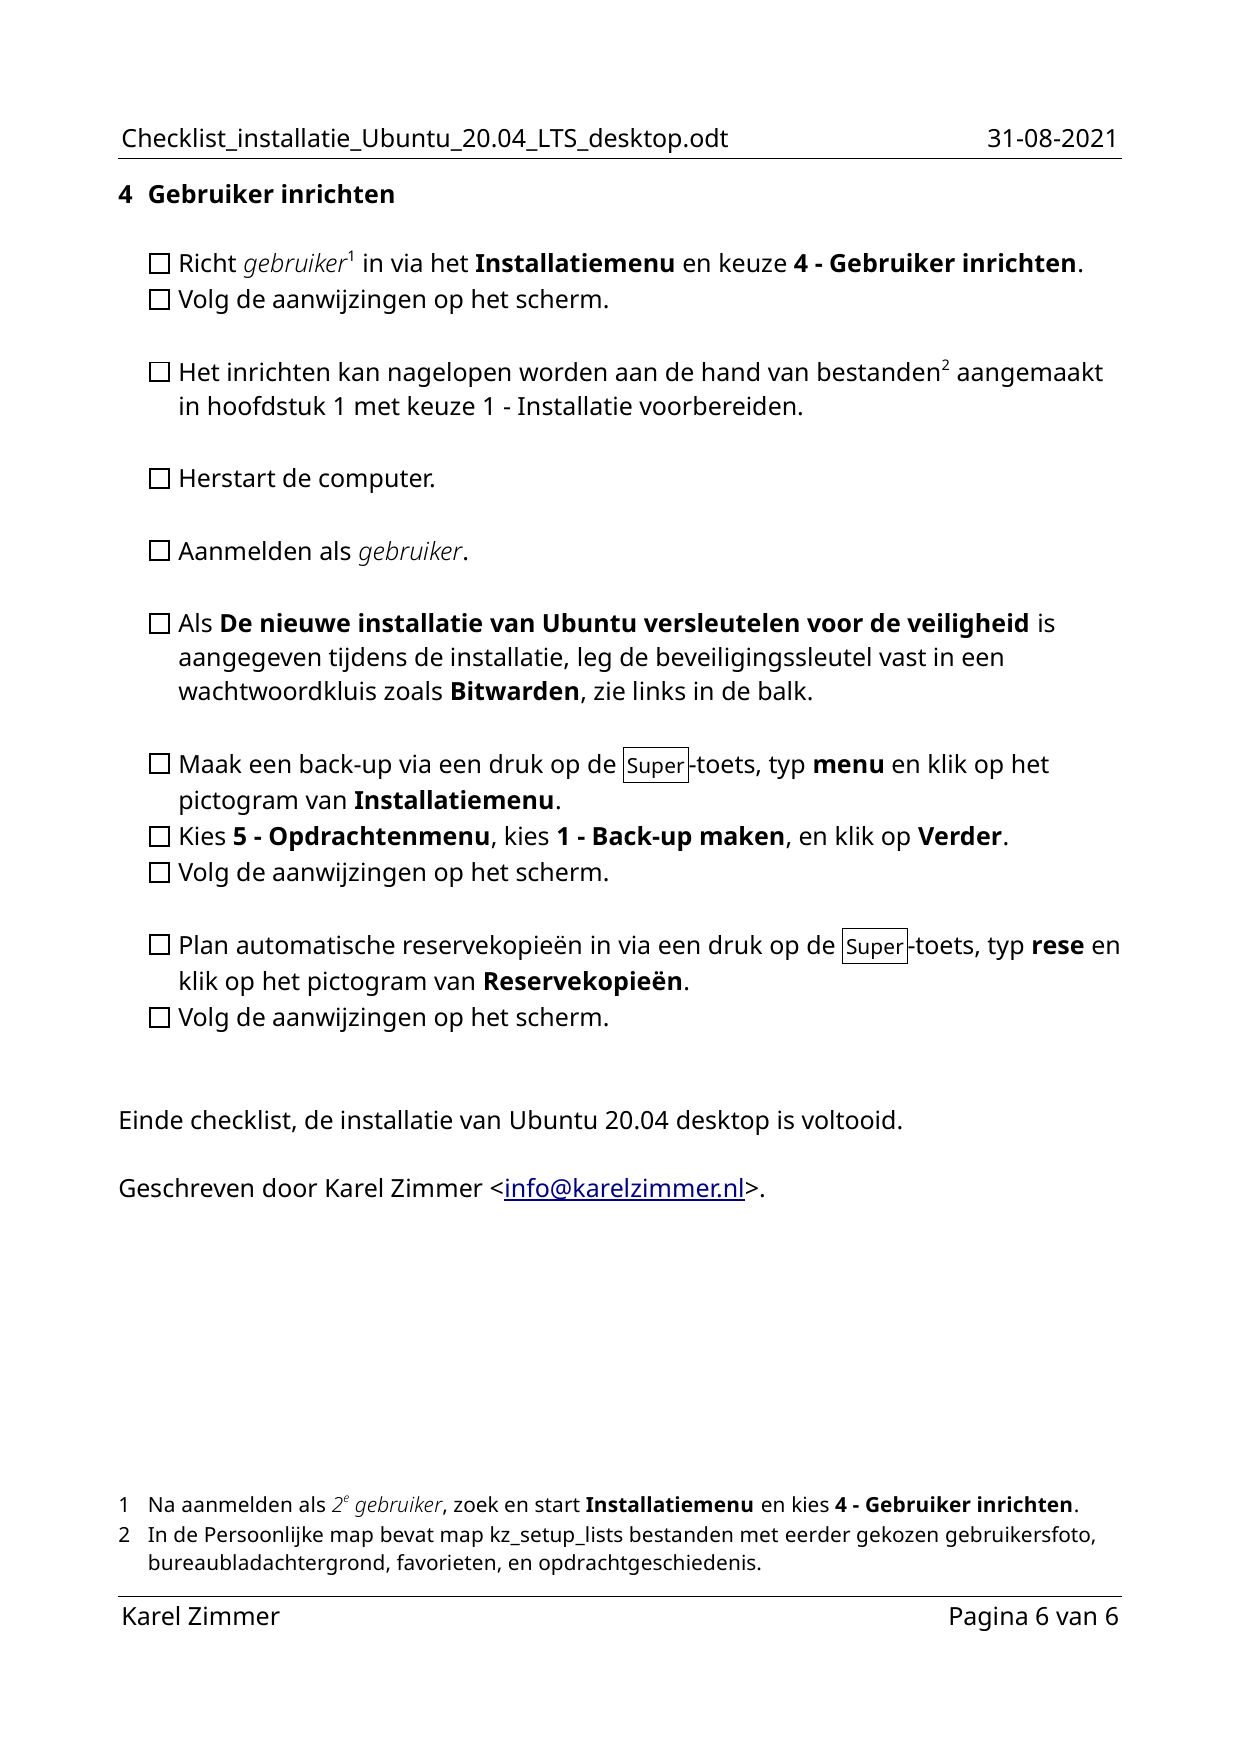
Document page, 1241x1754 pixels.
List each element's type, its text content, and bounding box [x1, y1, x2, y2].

table_cell [141, 927, 177, 999]
list Gebruiker inrichten [118, 177, 1122, 211]
table_cell Aanmelden als gebruiker. [177, 533, 1122, 569]
table_cell Plan automatische reservekopieën in via een druk op de Super-toets, typ rese en klik op het pictogram van Reservekopieën. [177, 927, 1122, 999]
table_cell [177, 496, 1122, 533]
table_cell Als De nieuwe installatie van Ubuntu versleutelen voor de veiligheid is aangegeven tijdens de installatie, leg de beveiligingssleutel vast in een wachtwoordkluis zoals Bitwarden, zie links in de balk. [177, 605, 1122, 709]
table_cell [141, 746, 177, 818]
table_cell [141, 496, 177, 533]
table_header Richt gebruiker in via het Installatiemenu en keuze 4 - Gebruiker inrichten. [177, 245, 1122, 281]
table_cell [141, 709, 177, 746]
table_cell [141, 569, 177, 605]
table_cell [141, 460, 177, 496]
table_cell [141, 999, 177, 1035]
table_cell [141, 318, 177, 354]
table_cell Het inrichten kan nagelopen worden aan de hand van bestanden aangemaakt in hoofdstuk 1 met keuze 1 - Installatie voorbereiden. [177, 354, 1122, 424]
table_cell [141, 533, 177, 569]
table_cell [141, 424, 177, 460]
table_cell Volg de aanwijzingen op het scherm. [177, 854, 1122, 890]
table_cell [141, 890, 177, 927]
table_cell [141, 354, 177, 424]
table_cell [177, 318, 1122, 354]
table_cell [177, 569, 1122, 605]
table_cell Herstart de computer. [177, 460, 1122, 496]
table_header [141, 245, 177, 281]
table_cell [141, 854, 177, 890]
table_cell [177, 424, 1122, 460]
table_cell Volg de aanwijzingen op het scherm. [177, 999, 1122, 1035]
table_cell [177, 709, 1122, 746]
table_cell Maak een back-up via een druk op de Super-toets, typ menu en klik op het pictogram van Installatiemenu. [177, 746, 1122, 818]
table_cell [141, 605, 177, 709]
text Geschreven door Karel Zimmer <info@karelzimmer.nl>. [118, 1171, 1122, 1205]
table_cell Kies 5 - Opdrachtenmenu, kies 1 - Back-up maken, en klik op Verder. [177, 818, 1122, 854]
text Einde checklist, de installatie van Ubuntu 20.04 desktop is voltooid. [118, 1103, 1122, 1137]
table_cell [177, 890, 1122, 927]
table_cell [141, 281, 177, 317]
table_cell [141, 818, 177, 854]
table_cell Volg de aanwijzingen op het scherm. [177, 281, 1122, 317]
